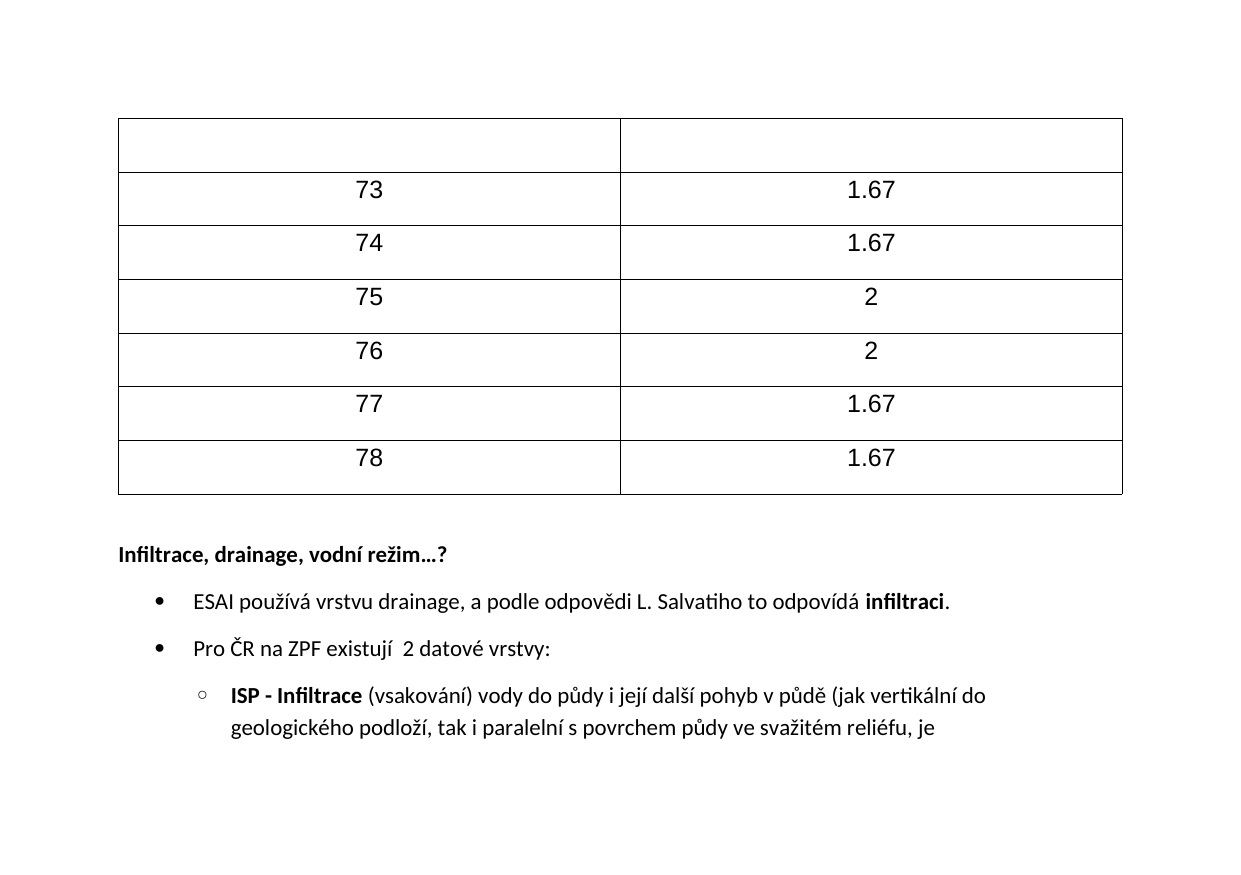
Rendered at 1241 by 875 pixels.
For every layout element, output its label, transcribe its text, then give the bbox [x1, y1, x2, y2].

table_cell 78 [119, 441, 620, 494]
list ISP - Infiltrace (vsakování) vody do půdy i její další pohyb v půdě (jak vertikální do geologického podloží, tak i paralelní s povrchem půdy ve svažitém reliéfu, je [193, 681, 1122, 741]
table_cell [621, 119, 1122, 172]
table_cell 1.67 [621, 226, 1122, 279]
table_cell 1.67 [621, 441, 1122, 494]
table_cell 75 [119, 280, 620, 333]
table_cell 74 [119, 226, 620, 279]
table_cell 2 [621, 280, 1122, 333]
table_cell 77 [119, 387, 620, 440]
table_cell 1.67 [621, 173, 1122, 225]
table_cell [119, 119, 620, 172]
list ESAI používá vrstvu drainage, a podle odpovědi L. Salvatiho to odpovídá infiltraci. [156, 587, 1122, 615]
table_cell 1.67 [621, 387, 1122, 440]
text Infiltrace, drainage, vodní režim…? [118, 541, 1122, 569]
table_cell 76 [119, 334, 620, 386]
table_cell 2 [621, 334, 1122, 386]
list Pro ČR na ZPF existují 2 datové vrstvy: [156, 634, 1122, 662]
table_cell 73 [119, 173, 620, 225]
